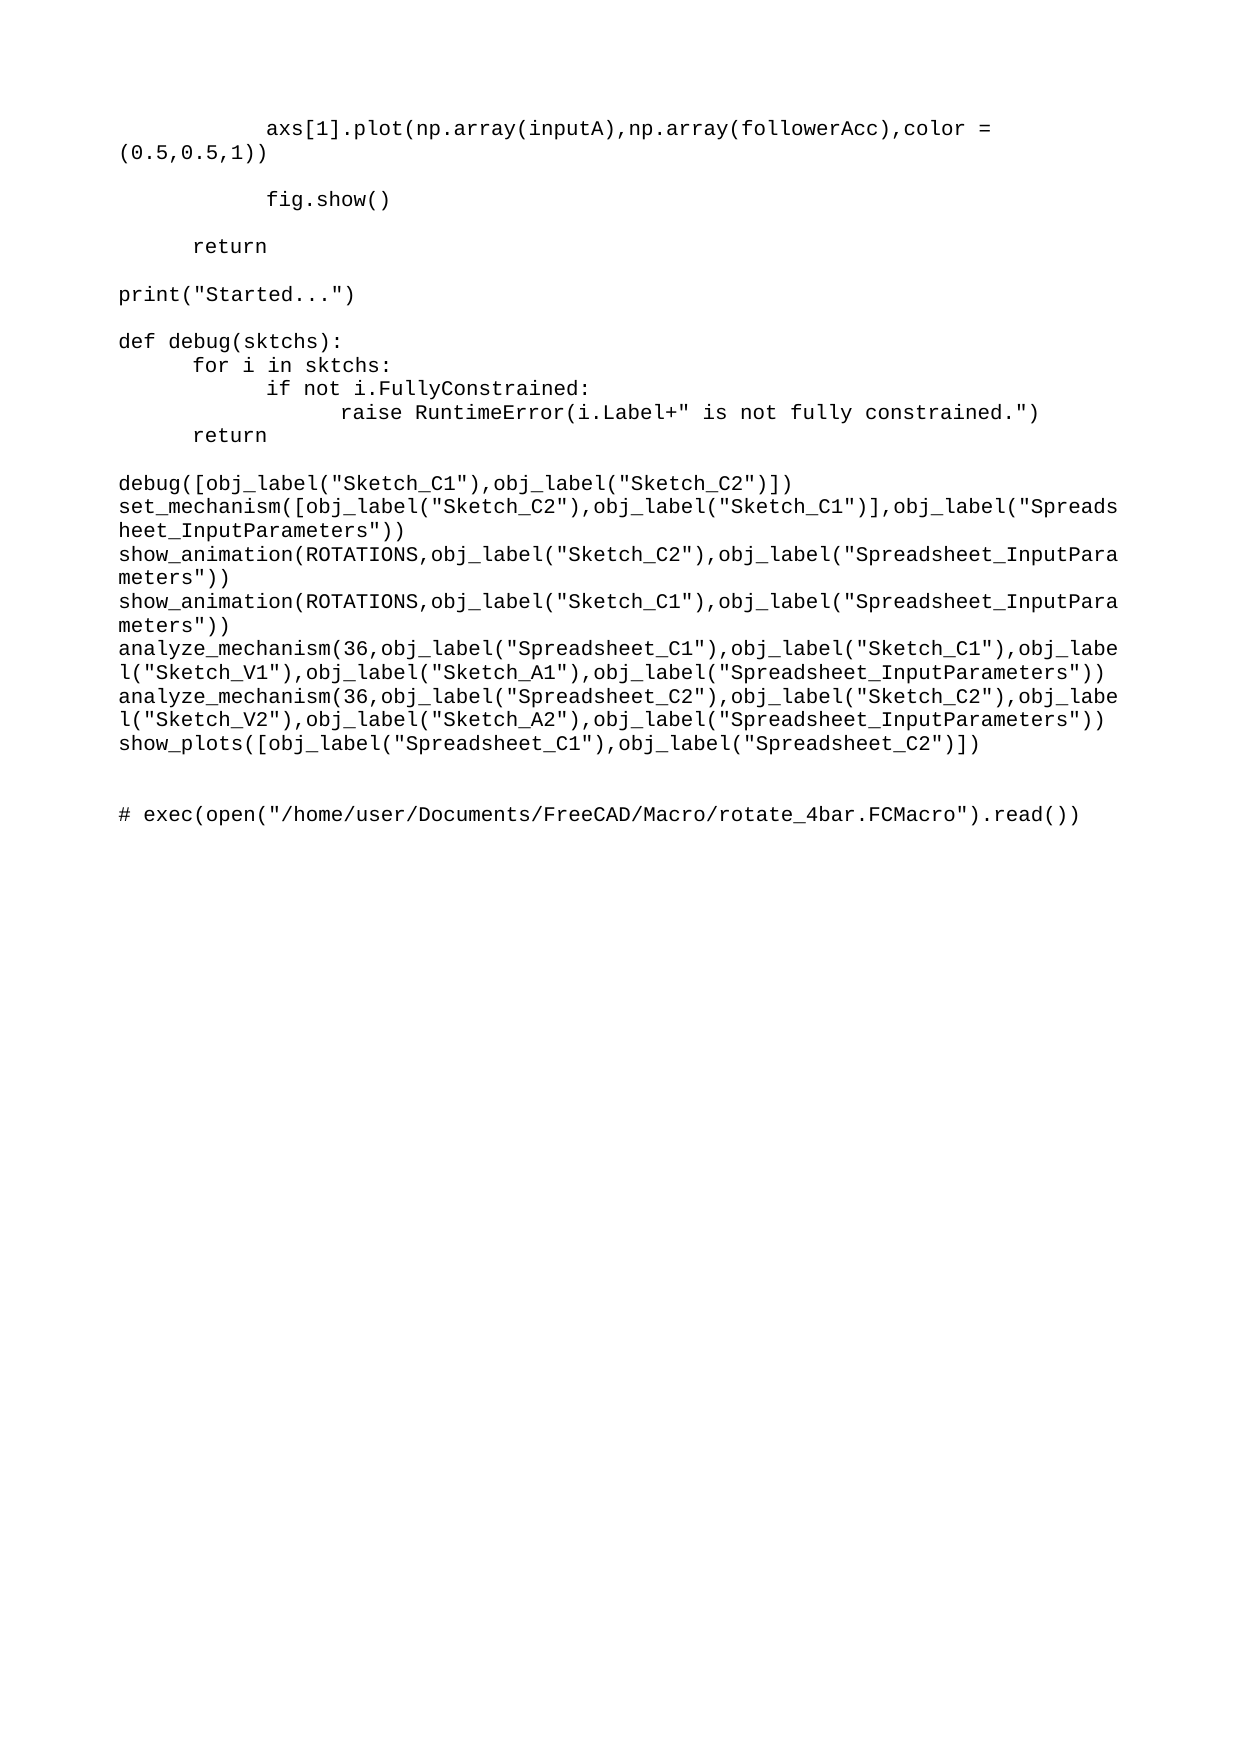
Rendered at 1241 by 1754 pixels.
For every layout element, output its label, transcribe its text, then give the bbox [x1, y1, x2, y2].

text show_animation(ROTATIONS,obj_label("Sketch_C2"),obj_label("Spreadsheet_InputParameters")) [118, 544, 1122, 591]
text analyze_mechanism(36,obj_label("Spreadsheet_C1"),obj_label("Sketch_C1"),obj_label("Sketch_V1"),obj_label("Sketch_A1"),obj_label("Spreadsheet_InputParameters")) [118, 638, 1122, 686]
text # exec(open("/home/user/Documents/FreeCAD/Macro/rotate_4bar.FCMacro").read()) [118, 804, 1122, 827]
text fig.show() [118, 189, 1122, 213]
text analyze_mechanism(36,obj_label("Spreadsheet_C2"),obj_label("Sketch_C2"),obj_label("Sketch_V2"),obj_label("Sketch_A2"),obj_label("Spreadsheet_InputParameters")) [118, 686, 1122, 733]
text set_mechanism([obj_label("Sketch_C2"),obj_label("Sketch_C1")],obj_label("Spreadsheet_InputParameters")) [118, 496, 1122, 544]
text return [118, 426, 1122, 449]
text raise RuntimeError(i.Label+" is not fully constrained.") [118, 402, 1122, 426]
text axs[1].plot(np.array(inputA),np.array(followerAcc),color = (0.5,0.5,1)) [118, 118, 1122, 165]
text debug([obj_label("Sketch_C1"),obj_label("Sketch_C2")]) [118, 473, 1122, 496]
text show_animation(ROTATIONS,obj_label("Sketch_C1"),obj_label("Spreadsheet_InputParameters")) [118, 591, 1122, 638]
text for i in sktchs: [118, 354, 1122, 378]
text def debug(sktchs): [118, 331, 1122, 354]
text if not i.FullyConstrained: [118, 378, 1122, 402]
text print("Started...") [118, 284, 1122, 307]
text show_plots([obj_label("Spreadsheet_C1"),obj_label("Spreadsheet_C2")]) [118, 733, 1122, 757]
text return [118, 236, 1122, 260]
